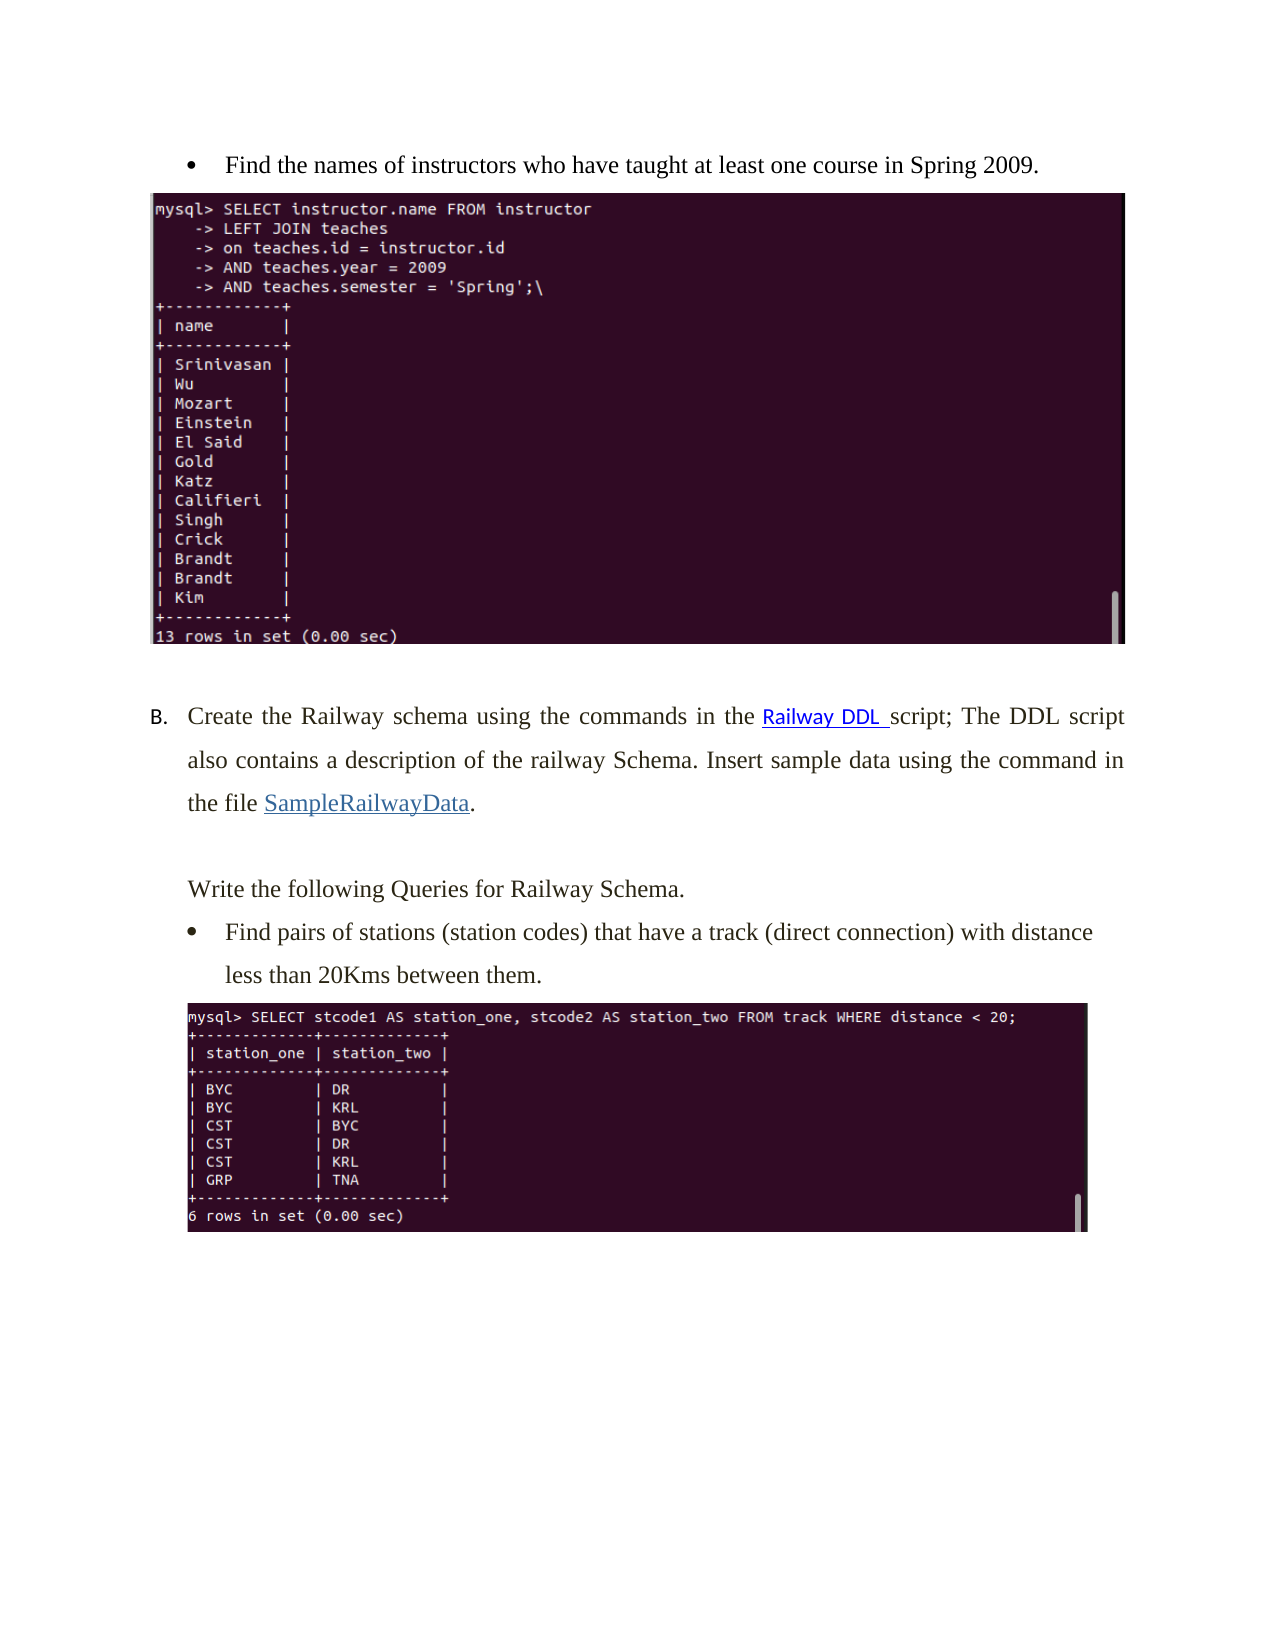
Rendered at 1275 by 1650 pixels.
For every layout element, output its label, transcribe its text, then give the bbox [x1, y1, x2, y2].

list Write the following Queries for Railway Schema. [187, 874, 1125, 903]
list Create the Railway schema using the commands in the Railway DDL script; The DDL script also contains a description of the railway Schema. Insert sample data using the command in the file SampleRailwayData.­ [150, 701, 1125, 817]
list Find the names of instructors who have taught at least one course in Spring 2009. [187, 150, 1125, 179]
list Find pairs of stations (station codes) that have a track (direct connection) with distance less than 20Kms between them. [187, 917, 1125, 989]
picture [187, 1003, 1088, 1232]
picture [150, 193, 1125, 644]
